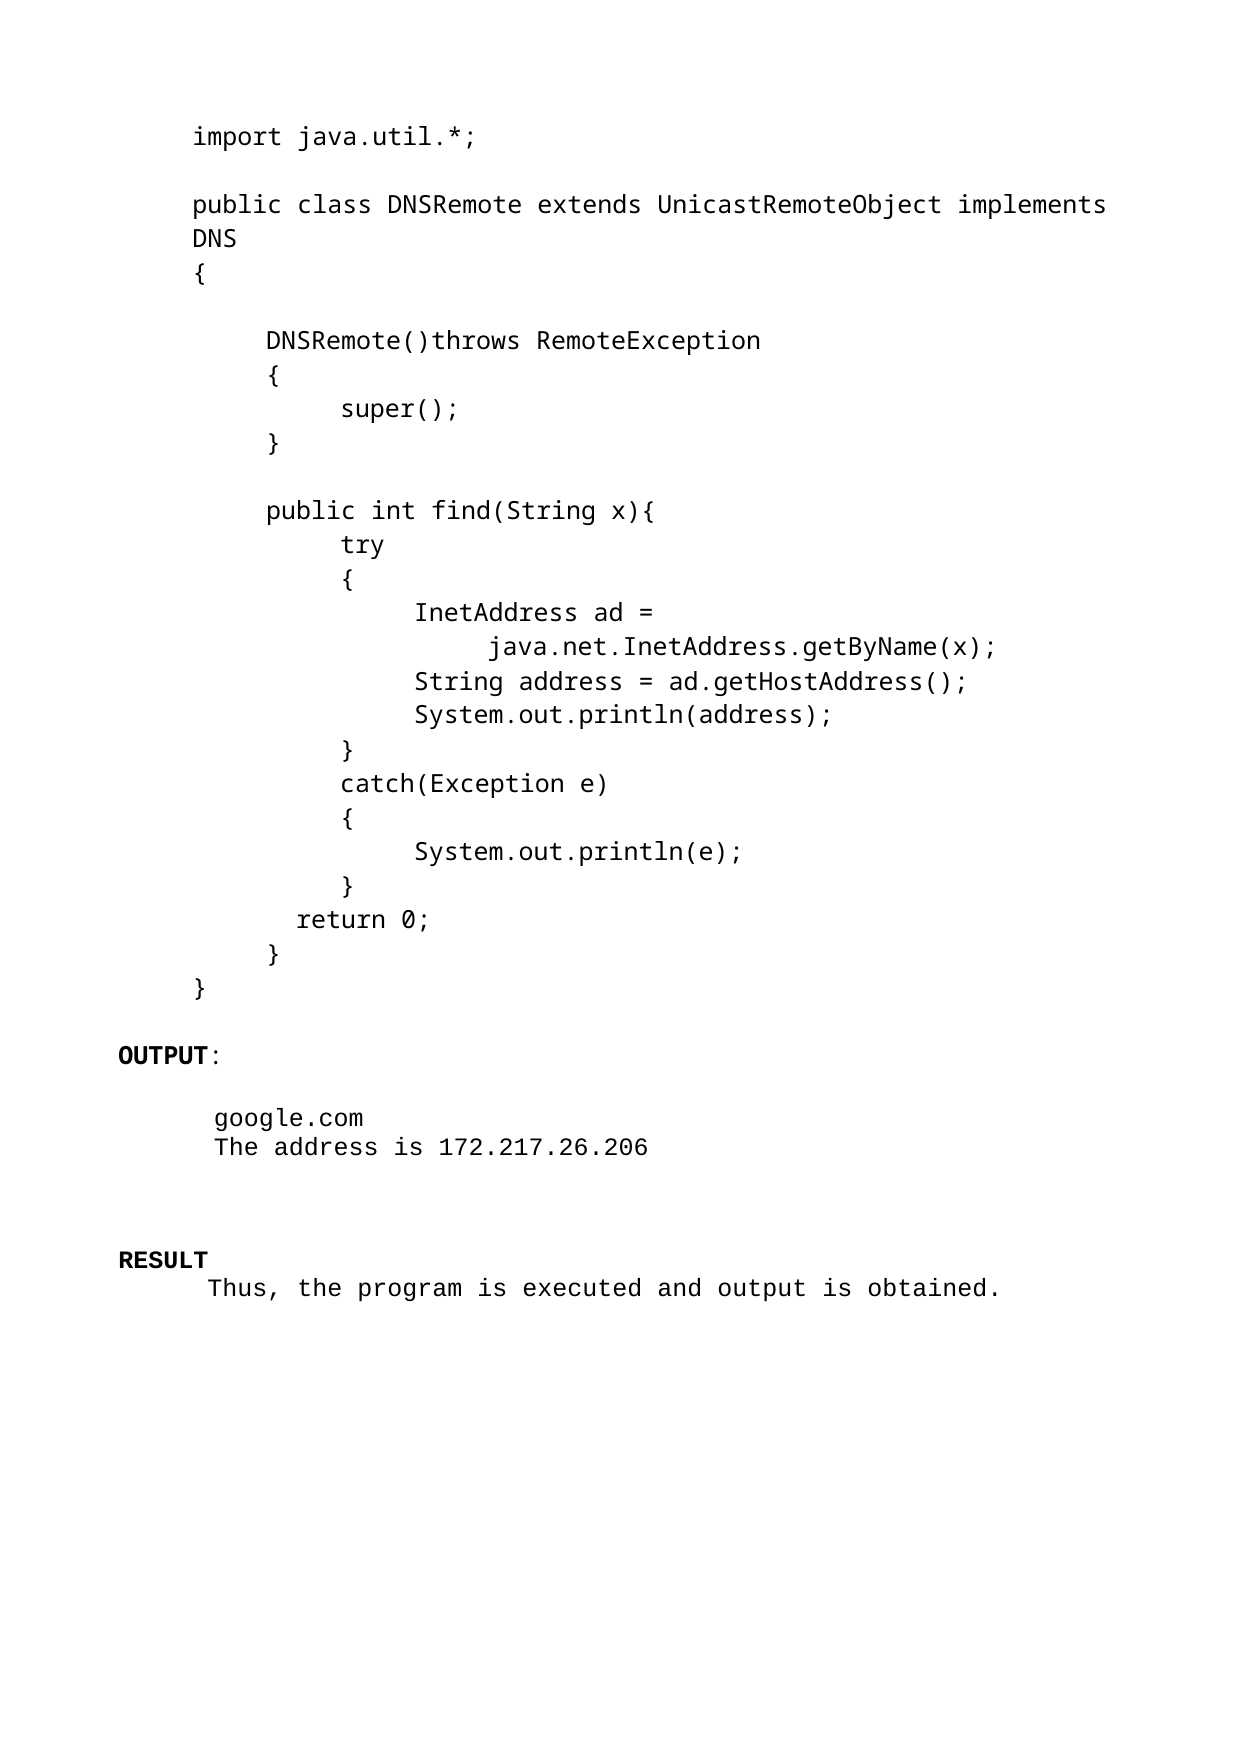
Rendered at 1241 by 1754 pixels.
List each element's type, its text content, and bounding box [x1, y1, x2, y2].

text System.out.println(e); [192, 833, 1122, 867]
text } [192, 867, 1122, 902]
text { [192, 561, 1122, 595]
text } [192, 425, 1122, 459]
text The address is 172.217.26.206 [118, 1134, 1122, 1163]
text { [192, 254, 1122, 288]
text { [192, 799, 1122, 833]
text } [192, 970, 1122, 1004]
text import java.util.*; [192, 118, 1122, 152]
text super(); [192, 391, 1122, 425]
text String address = ad.getHostAddress(); [192, 663, 1122, 697]
text } [192, 936, 1122, 970]
text DNSRemote()throws RemoteException [192, 322, 1122, 357]
text OUTPUT: [118, 1038, 1122, 1072]
text public class DNSRemote extends UnicastRemoteObject implements DNS [192, 186, 1122, 254]
text System.out.println(address); [192, 697, 1122, 731]
text public int find(String x){ [192, 493, 1122, 527]
text return 0; [192, 902, 1122, 936]
text InetAddress ad = java.net.InetAddress.getByName(x); [192, 595, 1122, 663]
text google.com [118, 1106, 1122, 1134]
text { [192, 357, 1122, 391]
text RESULT [118, 1248, 1122, 1276]
text } [192, 731, 1122, 765]
text catch(Exception e) [192, 765, 1122, 799]
text Thus, the program is executed and output is obtained. [118, 1276, 1122, 1304]
text try [192, 527, 1122, 561]
